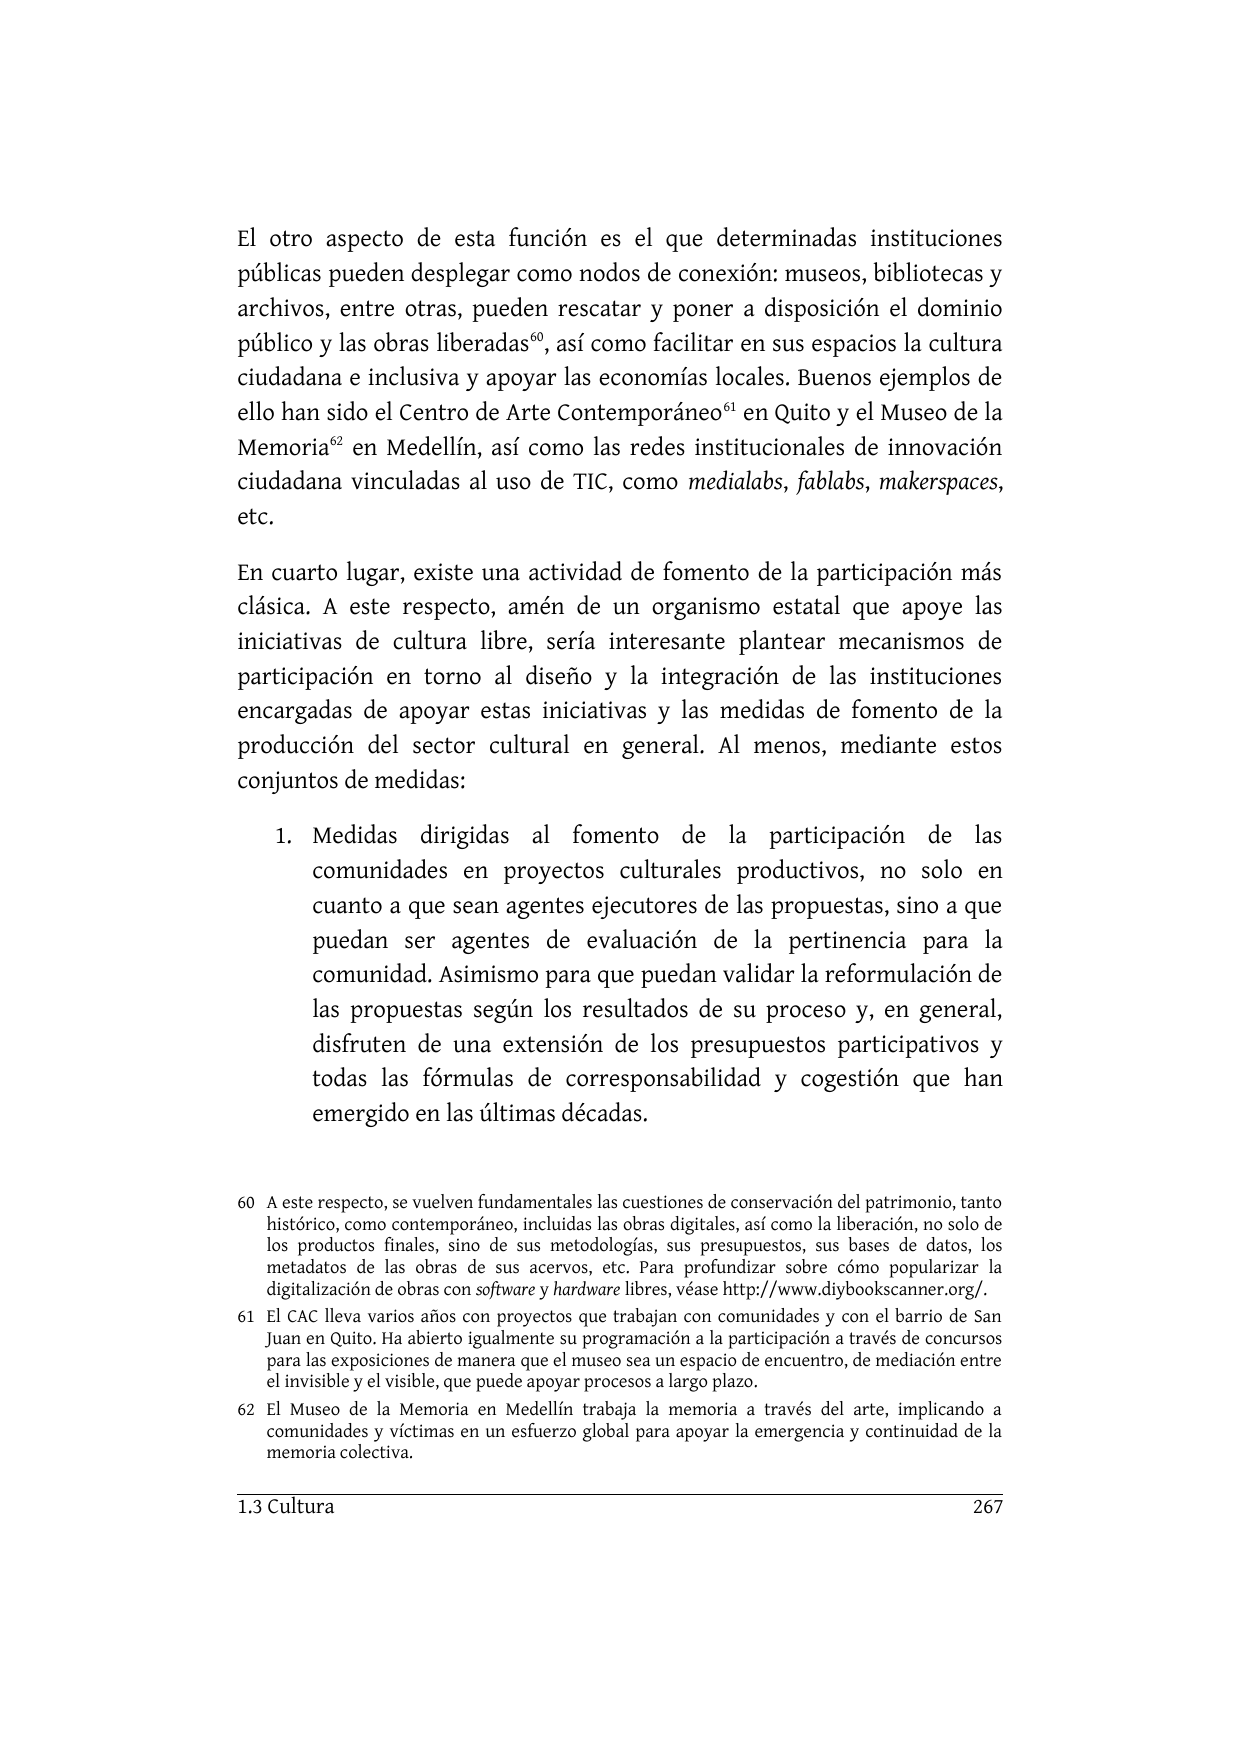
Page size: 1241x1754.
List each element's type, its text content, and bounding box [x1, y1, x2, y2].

text En cuarto lugar, existe una actividad de fomento de la participación más clásica. A este respecto, amén de un organismo estatal que apoye las iniciativas de cultura libre, sería interesante plantear mecanismos de participación en torno al diseño y la integración de las instituciones encargadas de apoyar estas iniciativas y las medidas de fomento de la producción del sector cultural en general. Al menos, mediante estos conjuntos de medidas: [237, 558, 1003, 795]
text El CAC lleva varios años con proyectos que trabajan con comunidades y con el barrio de San Juan en Quito. Ha abierto igualmente su programación a la participación a través de concursos para las exposiciones de manera que el museo sea un espacio de encuentro, de mediación entre el invisible y el visible, que puede apoyar procesos a largo plazo. [237, 1306, 1003, 1393]
list Medidas dirigidas al fomento de la participación de las comunidades en proyectos culturales productivos, no solo en cuanto a que sean agentes ejecutores de las propuestas, sino a que puedan ser agentes de evaluación de la pertinencia para la comunidad. Asimismo para que puedan validar la reformulación de las propuestas según los resultados de su proceso y, en general, disfruten de una extensión de los presupuestos participativos y todas las fórmulas de corresponsabilidad y cogestión que han emergido en las últimas décadas. [274, 822, 1003, 1128]
text A este respecto, se vuelven fundamentales las cuestiones de conservación del patrimonio, tanto histórico, como contemporáneo, incluidas las obras digitales, así como la liberación, no solo de los productos finales, sino de sus metodologías, sus presupuestos, sus bases de datos, los metadatos de las obras de sus acervos, etc. Para profundizar sobre cómo popularizar la digitalización de obras con software y hardware libres, véase http://www.diybookscanner.org/. [237, 1192, 1003, 1300]
text El Museo de la Memoria en Medellín trabaja la memoria a través del arte, implicando a comunidades y víctimas en un esfuerzo global para apoyar la emergencia y continuidad de la memoria colectiva. [237, 1399, 1003, 1464]
text El otro aspecto de esta función es el que determinadas instituciones públicas pueden desplegar como nodos de conexión: museos, bibliotecas y archivos, entre otras, pueden rescatar y poner a disposición el dominio público y las obras liberadas, así como facilitar en sus espacios la cultura ciudadana e inclusiva y apoyar las economías locales. Buenos ejemplos de ello han sido el Centro de Arte Contemporáneo en Quito y el Museo de la Memoria en Medellín, así como las redes institucionales de innovación ciudadana vinculadas al uso de TIC, como medialabs, fablabs, makerspaces, etc. [237, 225, 1003, 531]
